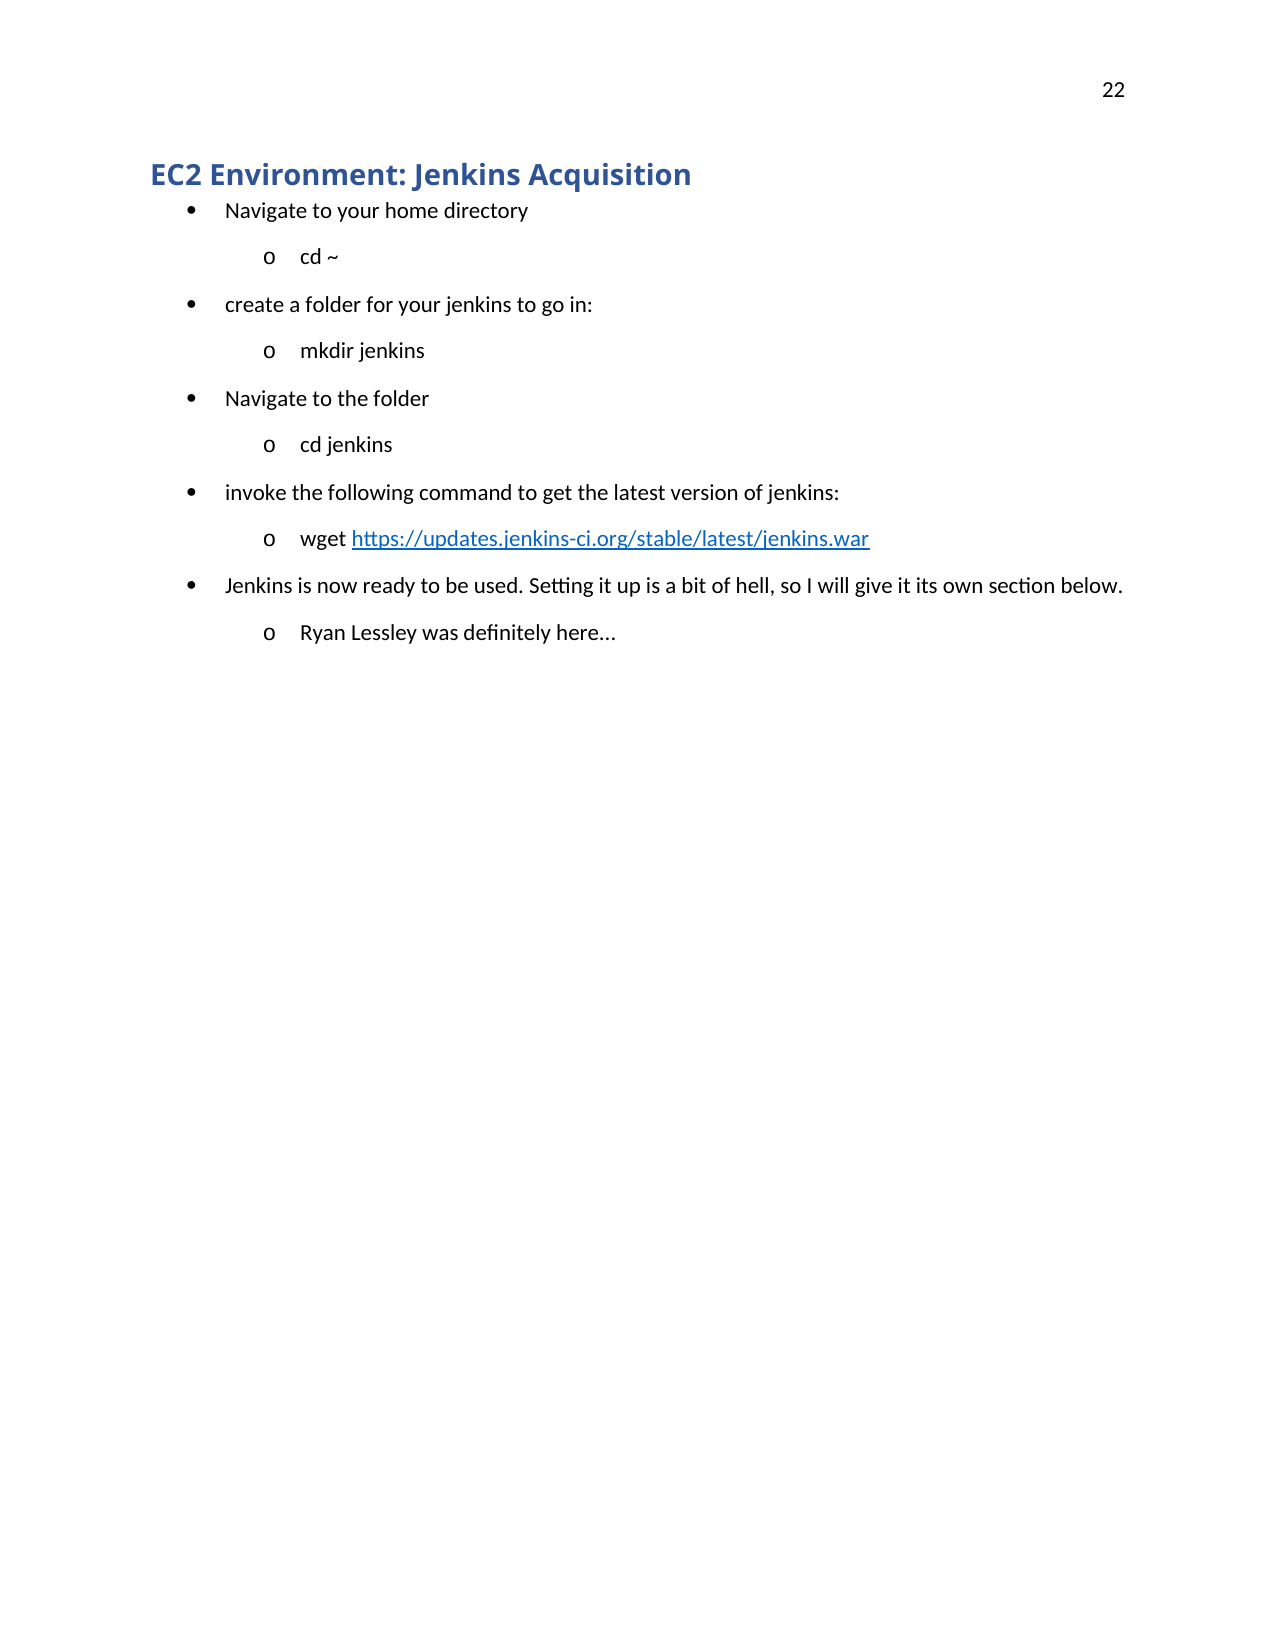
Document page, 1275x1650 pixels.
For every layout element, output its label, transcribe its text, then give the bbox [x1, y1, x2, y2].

list create a folder for your jenkins to go in: [187, 290, 1125, 318]
list cd jenkins [262, 430, 1125, 459]
list invoke the following command to get the latest version of jenkins: [187, 478, 1125, 506]
list wget https://updates.jenkins-ci.org/stable/latest/jenkins.war [262, 524, 1125, 553]
list Navigate to your home directory [187, 196, 1125, 224]
list Jenkins is now ready to be used. Setting it up is a bit of hell, so I will give it its own section below. [187, 572, 1125, 599]
list cd ~ [262, 242, 1125, 272]
list mkdir jenkins [262, 336, 1125, 366]
list Ryan Lessley was definitely here... [262, 618, 1125, 647]
subtitle EC2 Environment: Jenkins Acquisition [150, 154, 1125, 194]
list Navigate to the folder [187, 384, 1125, 412]
